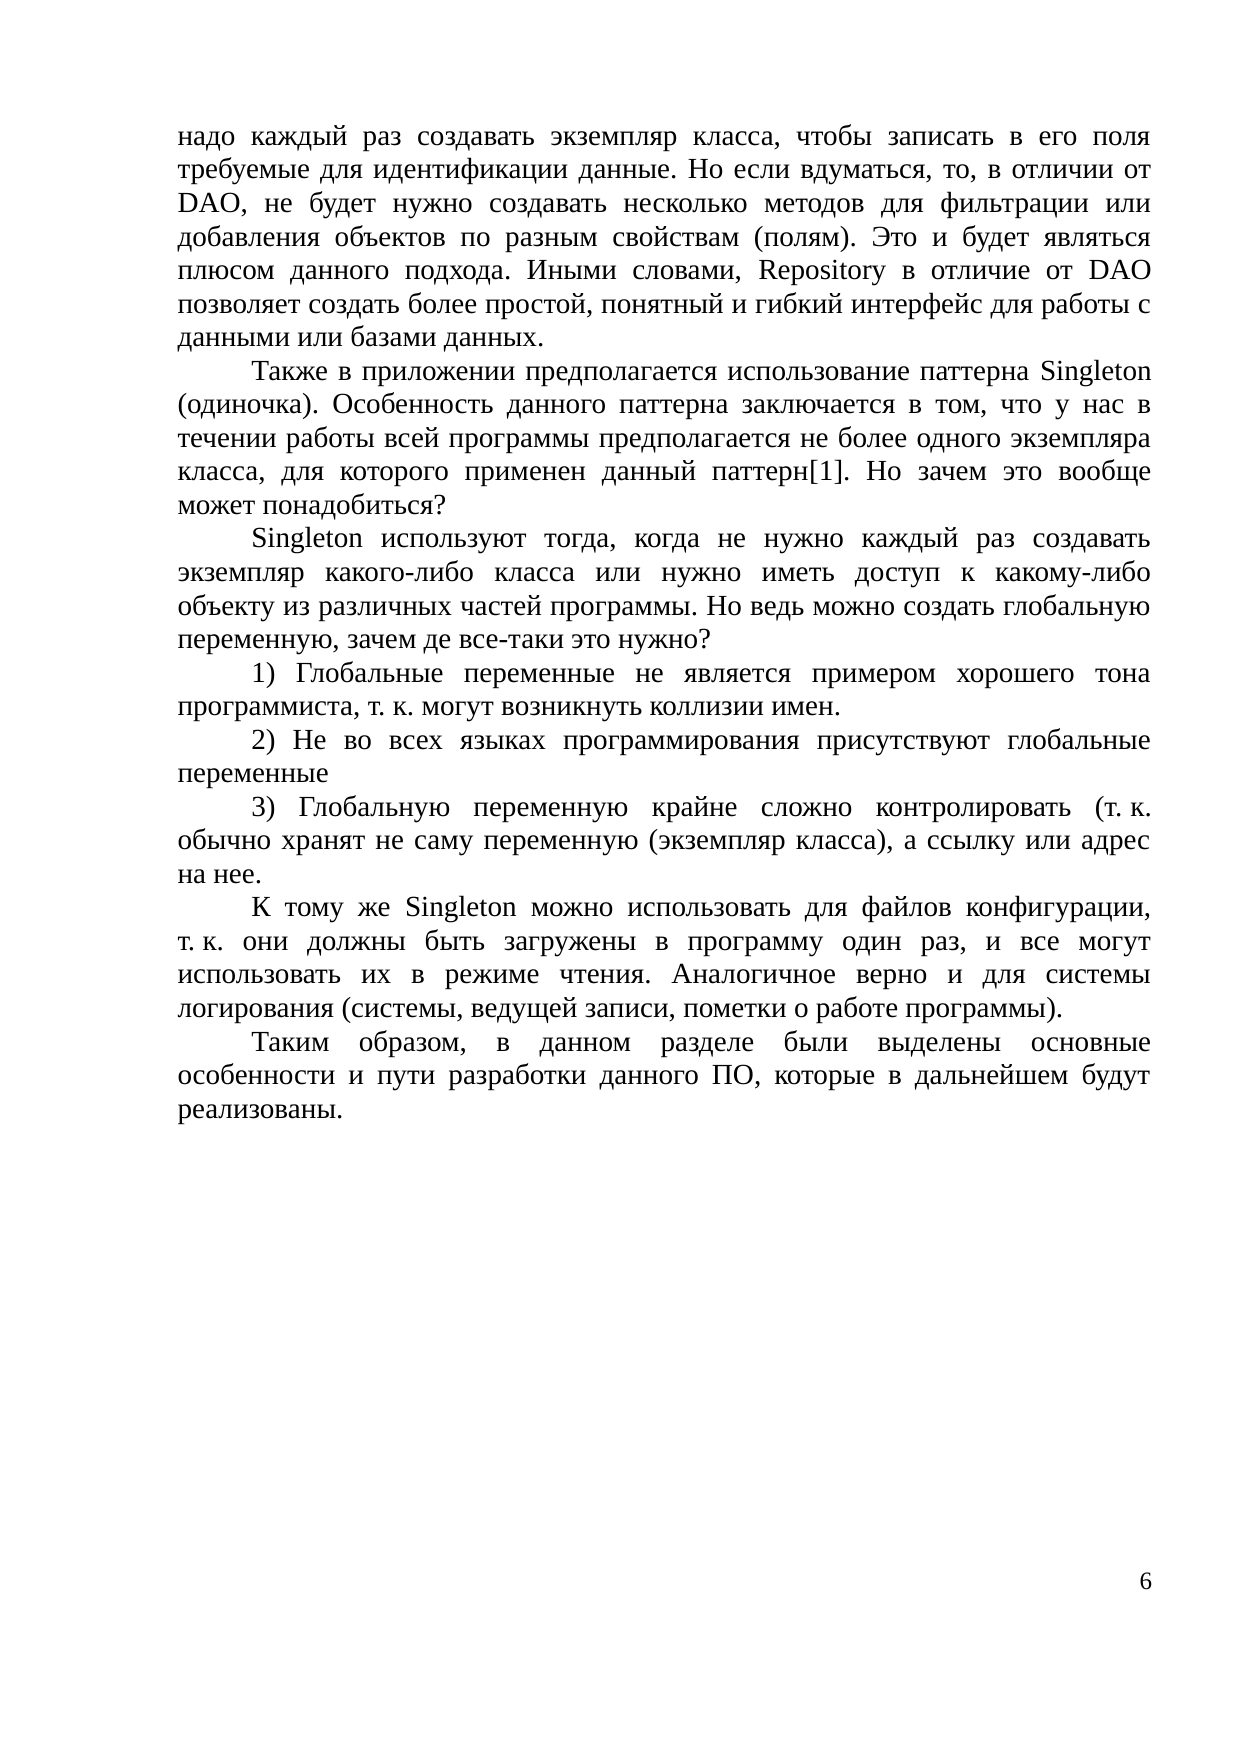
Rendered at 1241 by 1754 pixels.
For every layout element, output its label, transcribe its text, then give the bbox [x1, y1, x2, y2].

text 1) Глобальные переменные не является примером хорошего тона программиста, т. к. могут возникнуть коллизии имен. [177, 655, 1152, 722]
text Также в приложении предполагается использование паттерна Singleton (одиночка). Особенность данного паттерна заключается в том, что у нас в течении работы всей программы предполагается не более одного экземпляра класса, для которого применен данный паттерн[1]. Но зачем это вообще может понадобиться? [177, 353, 1152, 521]
text 2) Не во всех языках программирования присутствуют глобальные переменные [177, 722, 1152, 789]
text Singleton используют тогда, когда не нужно каждый раз создавать экземпляр какого-либо класса или нужно иметь доступ к какому-либо объекту из различных частей программы. Но ведь можно создать глобальную переменную, зачем де все-таки это нужно? [177, 521, 1152, 655]
text надо каждый раз создавать экземпляр класса, чтобы записать в его поля требуемые для идентификации данные. Но если вдуматься, то, в отличии от DAO, не будет нужно создавать несколько методов для фильтрации или добавления объектов по разным свойствам (полям). Это и будет являться плюсом данного подхода. Иными словами, Repository в отличие от DAO позволяет создать более простой, понятный и гибкий интерфейс для работы с данными или базами данных. [177, 118, 1152, 353]
text 3) Глобальную переменную крайне сложно контролировать (т. к. обычно хранят не саму переменную (экземпляр класса), а ссылку или адрес на нее. [177, 789, 1152, 889]
text Таким образом, в данном разделе были выделены основные особенности и пути разработки данного ПО, которые в дальнейшем будут реализованы. [177, 1024, 1152, 1124]
text К тому же Singleton можно использовать для файлов конфигурации, т. к. они должны быть загружены в программу один раз, и все могут использовать их в режиме чтения. Аналогичное верно и для системы логирования (системы, ведущей записи, пометки о работе программы). [177, 889, 1152, 1024]
